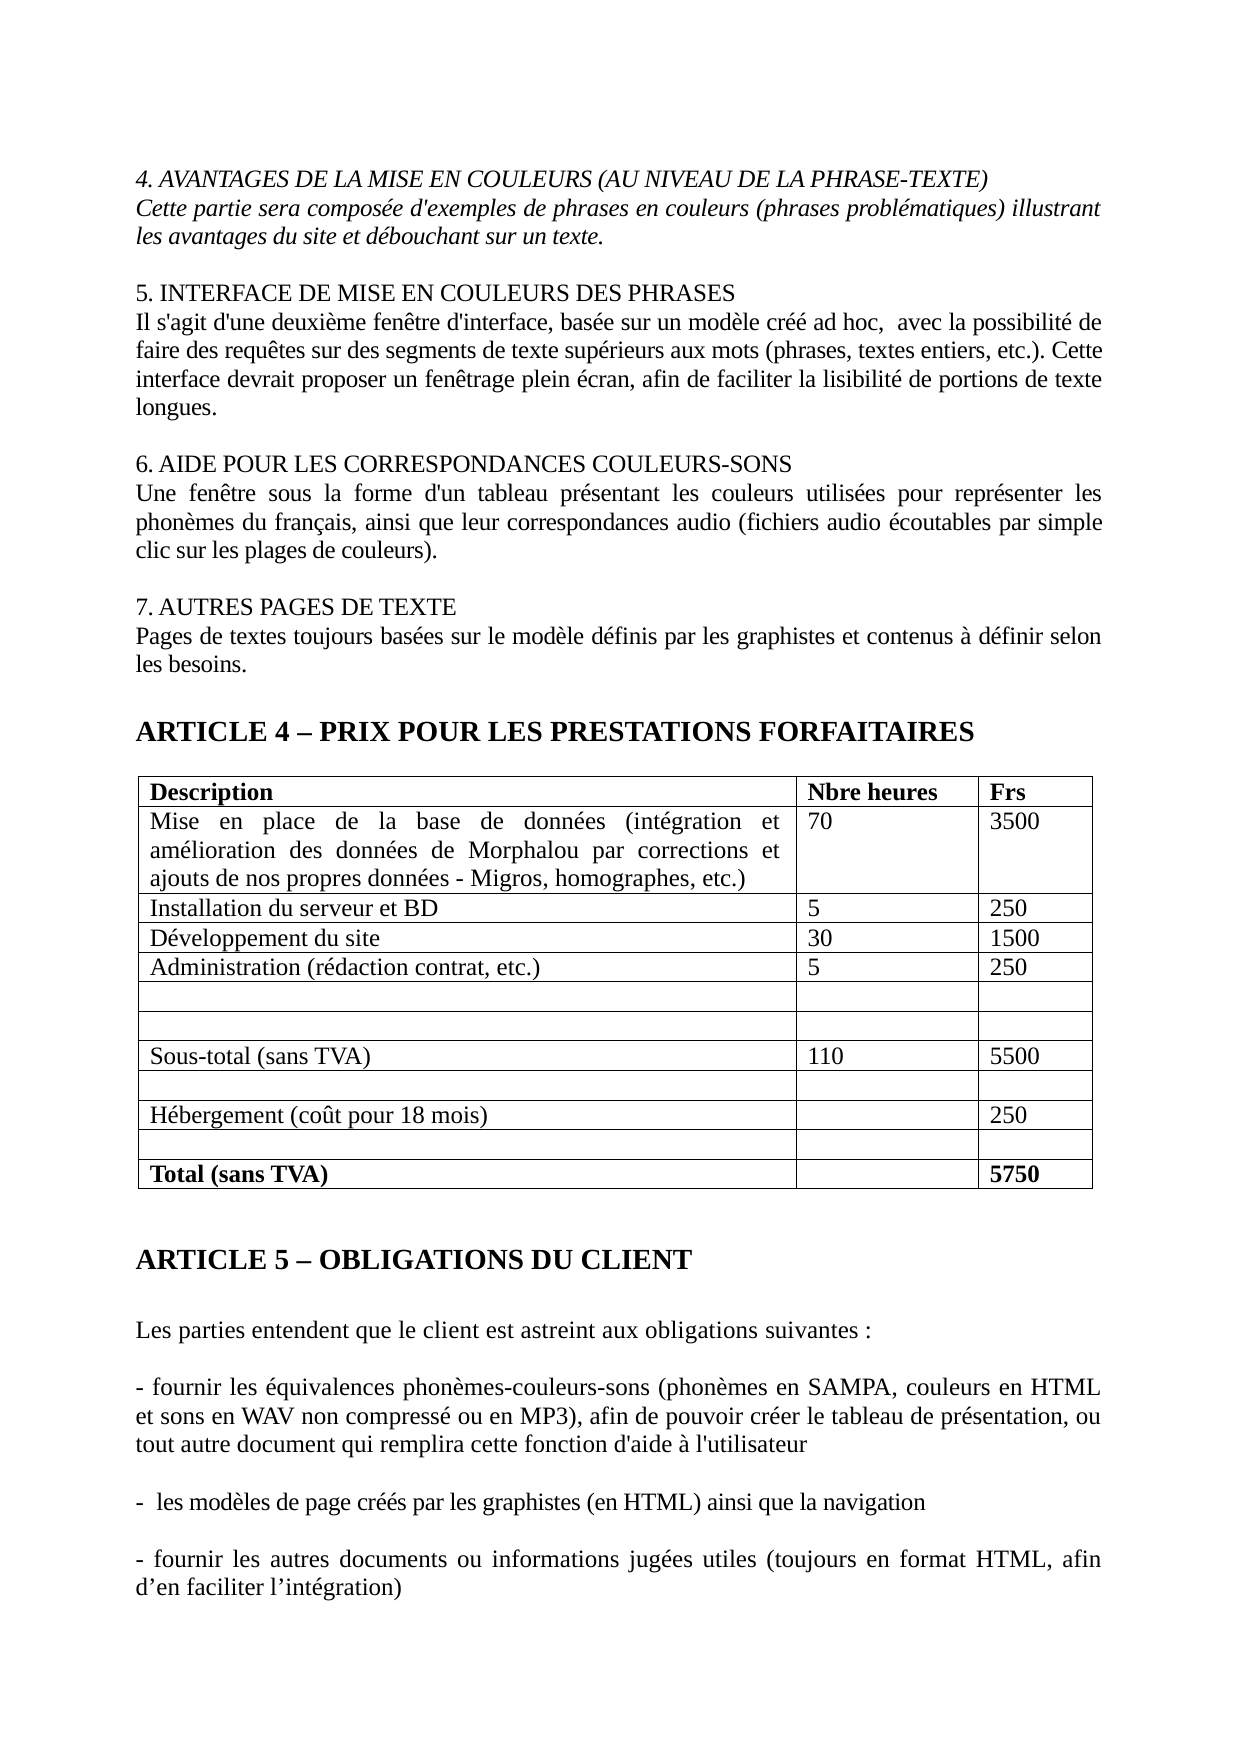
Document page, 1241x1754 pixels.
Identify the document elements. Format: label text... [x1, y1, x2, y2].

table_cell 250 [979, 1101, 1092, 1129]
table_cell [797, 1012, 978, 1040]
text 6. AIDE POUR LES CORRESPONDANCES COULEURS-SONS [135, 450, 1103, 478]
table_cell 110 [797, 1041, 978, 1070]
text ARTICLE 5 – OBLIGATIONS DU CLIENT [135, 1246, 1104, 1275]
table_cell 70 [797, 807, 978, 892]
table_cell [797, 1160, 978, 1188]
table_cell Mise en place de la base de données (intégration et amélioration des données de Morphalou par corrections et ajouts de nos propres données - Migros, homographes, etc.) [139, 807, 796, 892]
table_header Nbre heures [797, 777, 978, 806]
table_cell 5750 [979, 1160, 1092, 1188]
table_cell 5 [797, 894, 978, 922]
table_cell Total (sans TVA) [139, 1160, 796, 1188]
table_cell 5500 [979, 1041, 1092, 1070]
table_cell [139, 1071, 796, 1099]
table_cell Administration (rédaction contrat, etc.) [139, 953, 796, 981]
table_cell Hébergement (coût pour 18 mois) [139, 1101, 796, 1129]
table_header Description [139, 777, 796, 806]
table_cell [979, 1012, 1092, 1040]
text - fournir les autres documents ou informations jugées utiles (toujours en format HTML, afin d’en faciliter l’intégration) [135, 1544, 1102, 1601]
table_cell Développement du site [139, 923, 796, 952]
table_cell [979, 982, 1092, 1011]
table_cell [979, 1071, 1092, 1099]
table_cell Installation du serveur et BD [139, 894, 796, 922]
table_cell 3500 [979, 807, 1092, 892]
table_cell [139, 982, 796, 1011]
text Les parties entendent que le client est astreint aux obligations suivantes : [135, 1316, 1104, 1344]
text Cette partie sera composée d'exemples de phrases en couleurs (phrases problématiques) illustrant les avantages du site et débouchant sur un texte. [135, 193, 1103, 250]
table_cell 5 [797, 953, 978, 981]
table_cell 30 [797, 923, 978, 952]
table_cell [797, 1101, 978, 1129]
text ARTICLE 4 – PRIX POUR LES PRESTATIONS FORFAITAIRES [135, 714, 1106, 748]
table_cell 250 [979, 953, 1092, 981]
table_cell [139, 1130, 796, 1159]
list - fournir les équivalences phonèmes-couleurs-sons (phonèmes en SAMPA, couleurs en HTML et sons en WAV non compressé ou en MP3), afin de pouvoir créer le tableau de présentation, ou tout autre document qui remplira cette fonction d'aide à l'utilisateur [135, 1373, 1102, 1458]
text Une fenêtre sous la forme d'un tableau présentant les couleurs utilisées pour représenter les phonèmes du français, ainsi que leur correspondances audio (fichiers audio écoutables par simple clic sur les plages de couleurs). [135, 478, 1103, 564]
list - les modèles de page créés par les graphistes (en HTML) ainsi que la navigation [135, 1487, 1102, 1516]
table_cell [797, 982, 978, 1011]
table_header Frs [979, 777, 1092, 806]
text Il s'agit d'une deuxième fenêtre d'interface, basée sur un modèle créé ad hoc, avec la possibilité de faire des requêtes sur des segments de texte supérieurs aux mots (phrases, textes entiers, etc.). Cette interface devrait proposer un fenêtrage plein écran, afin de faciliter la lisibilité de portions de texte longues. [135, 307, 1103, 421]
table_cell 250 [979, 894, 1092, 922]
text Pages de textes toujours basées sur le modèle définis par les graphistes et contenus à définir selon les besoins. [135, 621, 1103, 678]
table_cell [797, 1071, 978, 1099]
table_cell Sous-total (sans TVA) [139, 1041, 796, 1070]
table_cell [139, 1012, 796, 1040]
text 5. INTERFACE DE MISE EN COULEURS DES PHRASES [135, 279, 1103, 307]
text 4. AVANTAGES DE LA MISE EN COULEURS (AU NIVEAU DE LA PHRASE-TEXTE) [135, 164, 1103, 193]
table_cell [979, 1130, 1092, 1159]
table_cell [797, 1130, 978, 1159]
text 7. AUTRES PAGES DE TEXTE [135, 593, 1103, 621]
table_cell 1500 [979, 923, 1092, 952]
